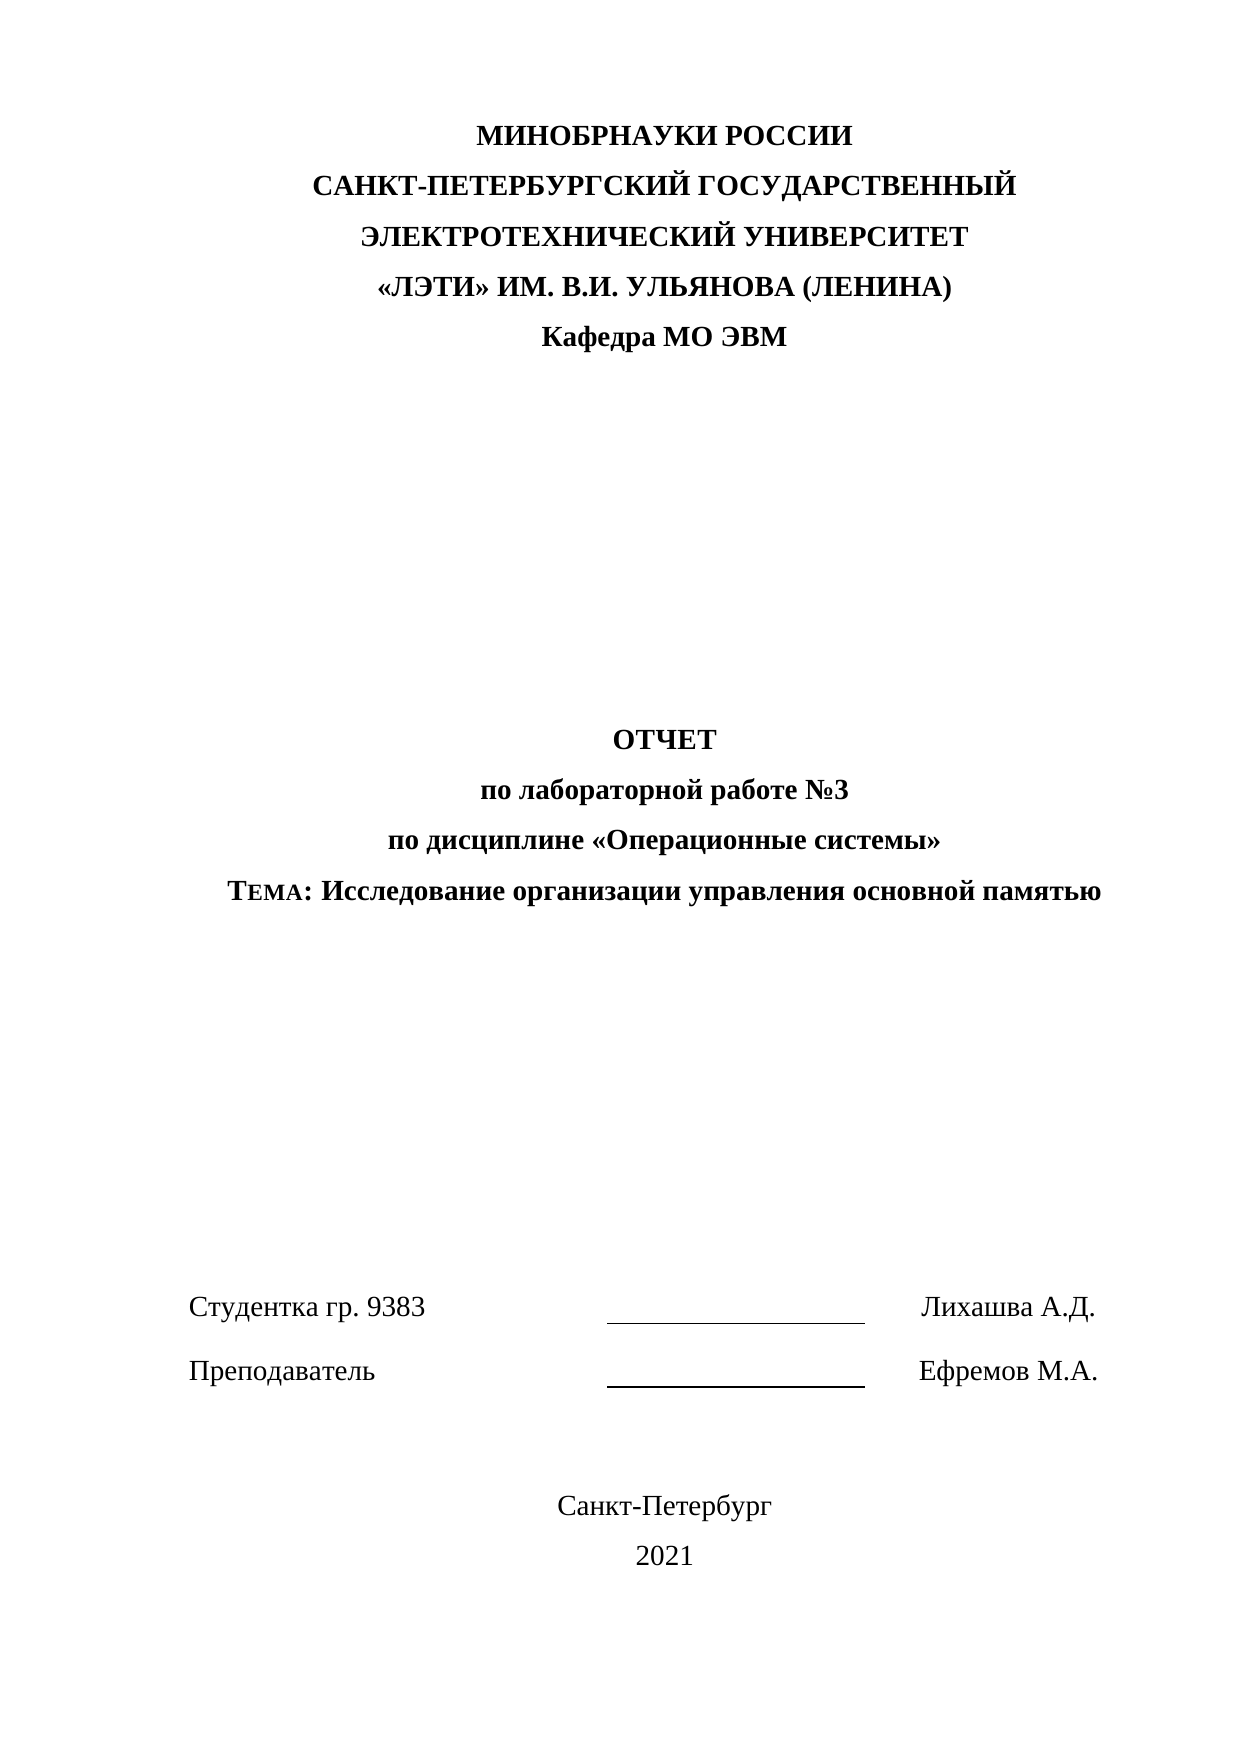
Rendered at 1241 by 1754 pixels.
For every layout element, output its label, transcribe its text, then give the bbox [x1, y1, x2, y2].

table_cell Преподаватель [177, 1323, 607, 1386]
text отчет [177, 722, 1152, 755]
table_header [607, 1259, 865, 1322]
table_header Лихашва А.Д. [865, 1259, 1152, 1322]
text Кафедра МО ЭВМ [177, 319, 1152, 353]
text МИНОБРНАУКИ РОССИИ [177, 118, 1152, 152]
text электротехнический университет [177, 219, 1152, 252]
table_cell Ефремов М.А. [865, 1323, 1152, 1386]
text по лабораторной работе №3 [177, 772, 1152, 806]
text по дисциплине «Операционные системы» [177, 822, 1152, 856]
text Санкт-Петербург [177, 1488, 1152, 1522]
table_cell [607, 1324, 865, 1386]
text Санкт-Петербургский государственный [177, 168, 1152, 202]
text «ЛЭТИ» им. В.И. Ульянова (Ленина) [177, 269, 1152, 303]
subtitle Тема: Исследование организации управления основной памятью [177, 873, 1152, 906]
table_header Студентка гр. 9383 [177, 1259, 607, 1322]
text 2021 [177, 1538, 1152, 1572]
